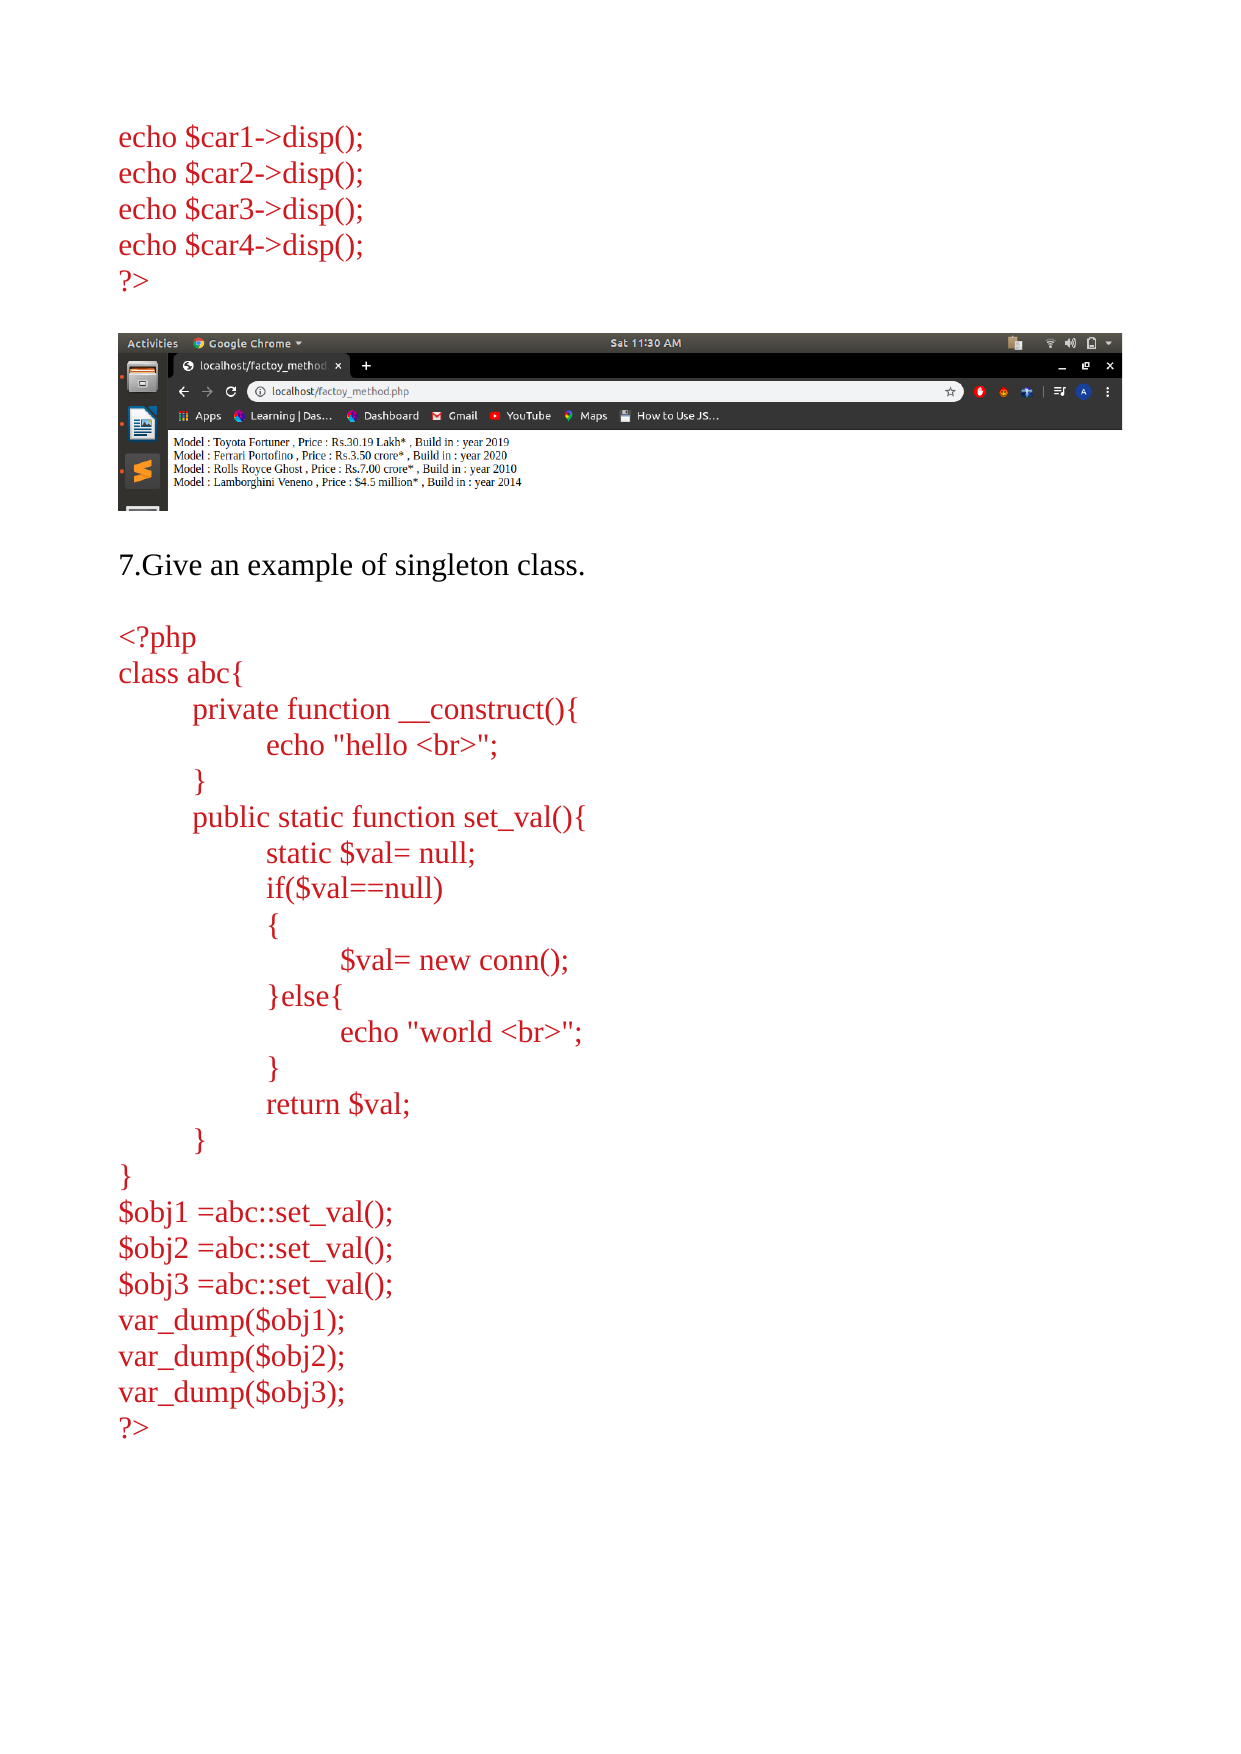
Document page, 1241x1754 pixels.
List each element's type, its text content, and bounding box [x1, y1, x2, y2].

text private function __construct(){ [118, 690, 1122, 726]
text { [118, 906, 1122, 942]
text echo $car3->disp(); [118, 190, 1122, 226]
text } [118, 1157, 1122, 1193]
text echo $car2->disp(); [118, 154, 1122, 190]
text var_dump($obj1); [118, 1301, 1122, 1337]
text if($val==null) [118, 870, 1122, 906]
text class abc{ [118, 654, 1122, 690]
text echo "world <br>"; [118, 1013, 1122, 1049]
text public static function set_val(){ [118, 798, 1122, 834]
text } [118, 1121, 1122, 1157]
text return $val; [118, 1085, 1122, 1121]
text $obj2 =abc::set_val(); [118, 1229, 1122, 1265]
text $obj1 =abc::set_val(); [118, 1193, 1122, 1229]
text static $val= null; [118, 834, 1122, 870]
text $obj3 =abc::set_val(); [118, 1265, 1122, 1301]
text echo $car4->disp(); [118, 226, 1122, 262]
text ?> [118, 1409, 1122, 1445]
text } [118, 1049, 1122, 1085]
text }else{ [118, 978, 1122, 1013]
text 7.Give an example of singleton class. [118, 546, 1122, 582]
text } [118, 762, 1122, 798]
text <?php [118, 618, 1122, 654]
text $val= new conn(); [118, 942, 1122, 978]
text var_dump($obj3); [118, 1373, 1122, 1409]
text echo $car1->disp(); [118, 118, 1122, 154]
text ?> [118, 262, 1122, 298]
text var_dump($obj2); [118, 1337, 1122, 1373]
text echo "hello <br>"; [118, 726, 1122, 762]
